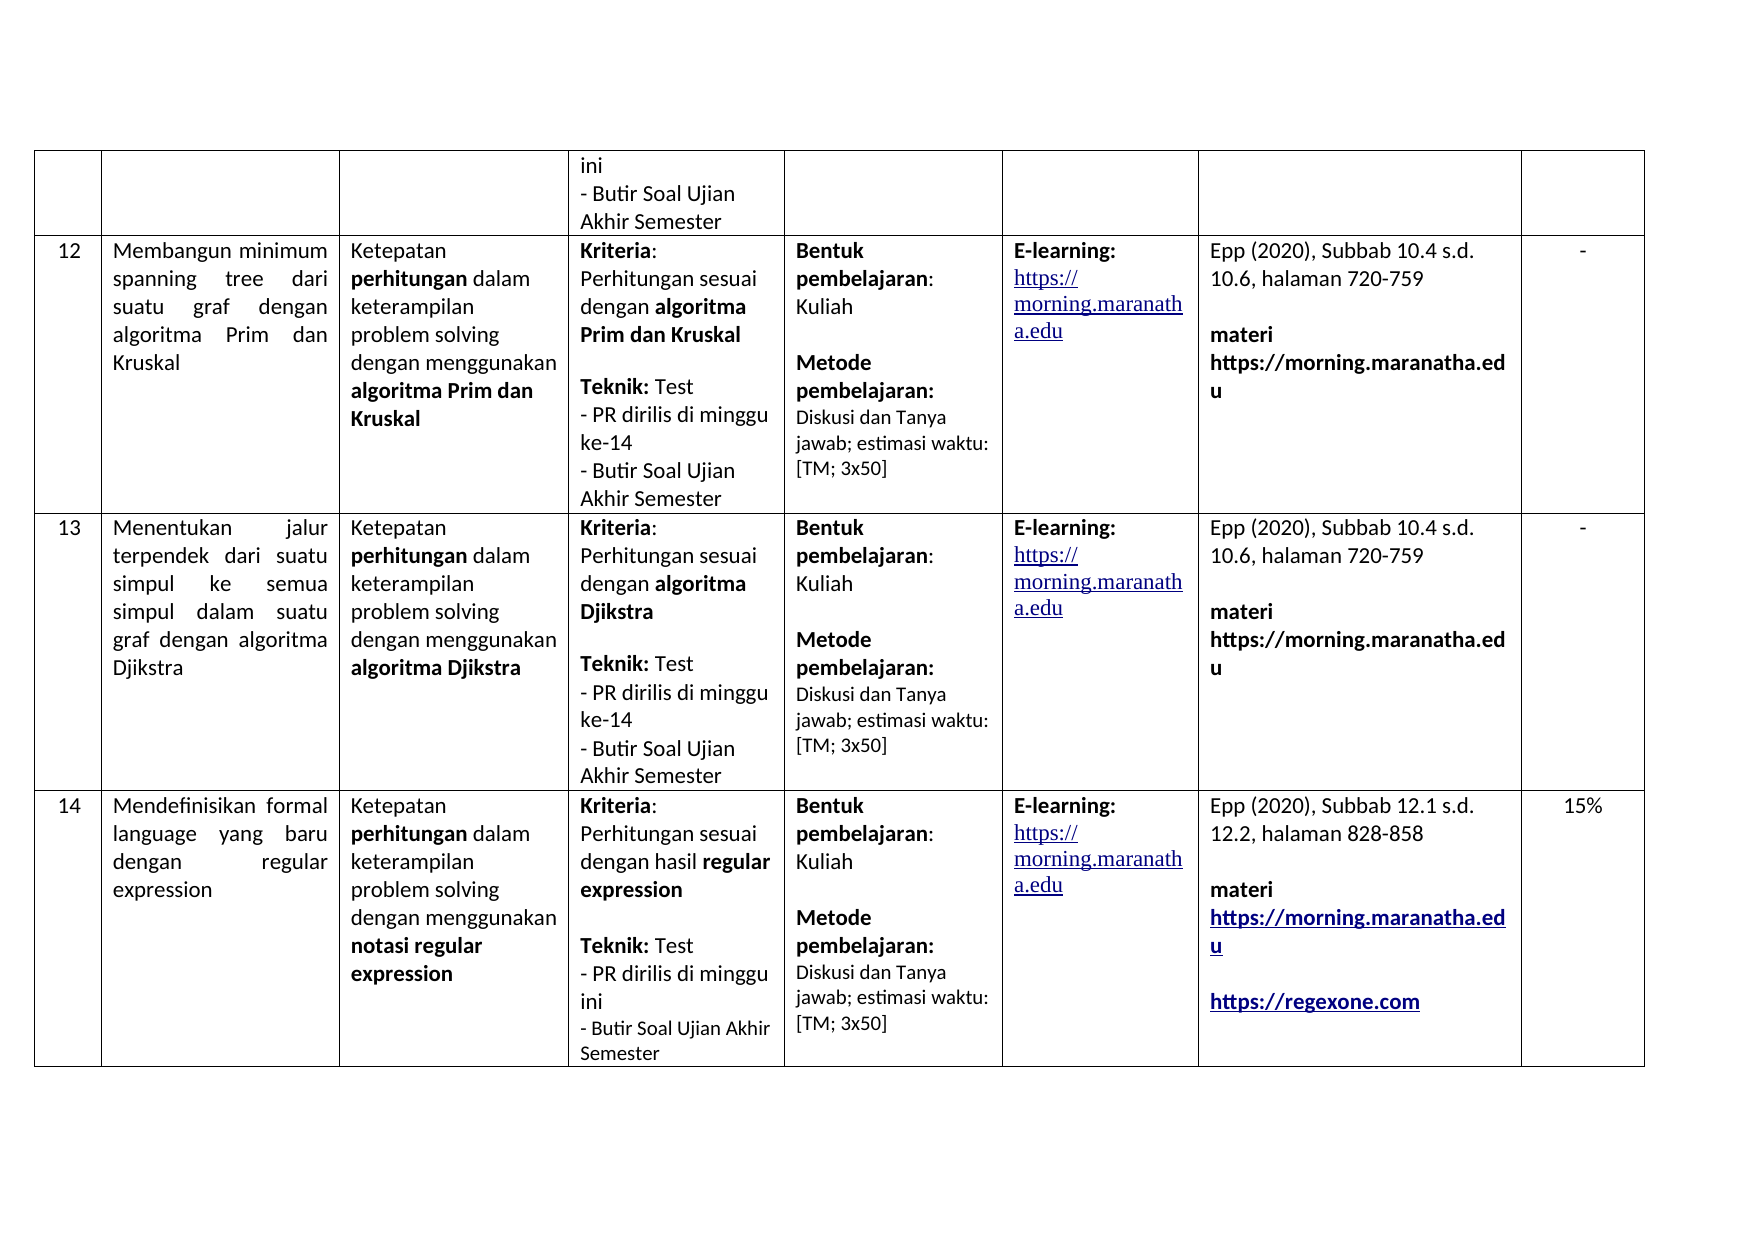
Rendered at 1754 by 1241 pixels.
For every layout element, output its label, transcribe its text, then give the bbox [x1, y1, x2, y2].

table_cell [102, 151, 339, 235]
table_cell E-learning: https://morning.maranatha.edu [1003, 791, 1198, 1066]
table_cell Bentuk pembelajaran: Kuliah Metode pembelajaran: Diskusi dan Tanya jawab; estimasi waktu: [TM; 3x50] [785, 236, 1002, 512]
table_cell Kriteria: Perhitungan sesuai dengan algoritma Prim dan Kruskal Teknik: Test - PR dirilis di minggu ke-14 - Butir Soal Ujian Akhir Semester [569, 236, 784, 512]
table_cell - [1522, 236, 1644, 512]
table_cell E-learning: https://morning.maranatha.edu [1003, 514, 1198, 790]
table_cell Menentukan jalur terpendek dari suatu simpul ke semua simpul dalam suatu graf dengan algoritma Djikstra [102, 514, 339, 790]
table_cell [35, 151, 101, 235]
table_cell Kriteria: Perhitungan sesuai dengan algoritma Djikstra Teknik: Test - PR dirilis di minggu ke-14 - Butir Soal Ujian Akhir Semester [569, 514, 784, 790]
table_cell 14 [35, 791, 101, 1066]
table_cell Bentuk pembelajaran: Kuliah Metode pembelajaran: Diskusi dan Tanya jawab; estimasi waktu: [TM; 3x50] [785, 514, 1002, 790]
table_cell Ketepatan perhitungan dalam keterampilan problem solving dengan menggunakan algoritma Djikstra [340, 514, 568, 790]
table_cell Kriteria: Perhitungan sesuai dengan hasil regular expression Teknik: Test - PR dirilis di minggu ini - Butir Soal Ujian Akhir Semester [569, 791, 784, 1066]
table_cell 13 [35, 514, 101, 790]
table_cell [1199, 151, 1521, 235]
table_cell Ketepatan perhitungan dalam keterampilan problem solving dengan menggunakan notasi regular expression [340, 791, 568, 1066]
table_cell Ketepatan perhitungan dalam keterampilan problem solving dengan menggunakan algoritma Prim dan Kruskal [340, 236, 568, 512]
table_cell ini - Butir Soal Ujian Akhir Semester [569, 151, 784, 235]
table_cell Epp (2020), Subbab 12.1 s.d. 12.2, halaman 828-858 materi https://morning.maranatha.edu https://regexone.com [1199, 791, 1521, 1066]
table_cell [340, 151, 568, 235]
table_cell [1003, 151, 1198, 235]
table_cell E-learning: https://morning.maranatha.edu [1003, 236, 1198, 512]
table_cell Epp (2020), Subbab 10.4 s.d. 10.6, halaman 720-759 materi https://morning.maranatha.edu [1199, 514, 1521, 790]
table_cell 15% [1522, 791, 1644, 1066]
table_cell [785, 151, 1002, 235]
table_cell Mendefinisikan formal language yang baru dengan regular expression [102, 791, 339, 1066]
table_cell [1522, 151, 1644, 235]
table_cell Bentuk pembelajaran: Kuliah Metode pembelajaran: Diskusi dan Tanya jawab; estimasi waktu: [TM; 3x50] [785, 791, 1002, 1066]
table_cell Membangun minimum spanning tree dari suatu graf dengan algoritma Prim dan Kruskal [102, 236, 339, 512]
table_cell - [1522, 514, 1644, 790]
table_cell 12 [35, 236, 101, 512]
table_cell Epp (2020), Subbab 10.4 s.d. 10.6, halaman 720-759 materi https://morning.maranatha.edu [1199, 236, 1521, 512]
